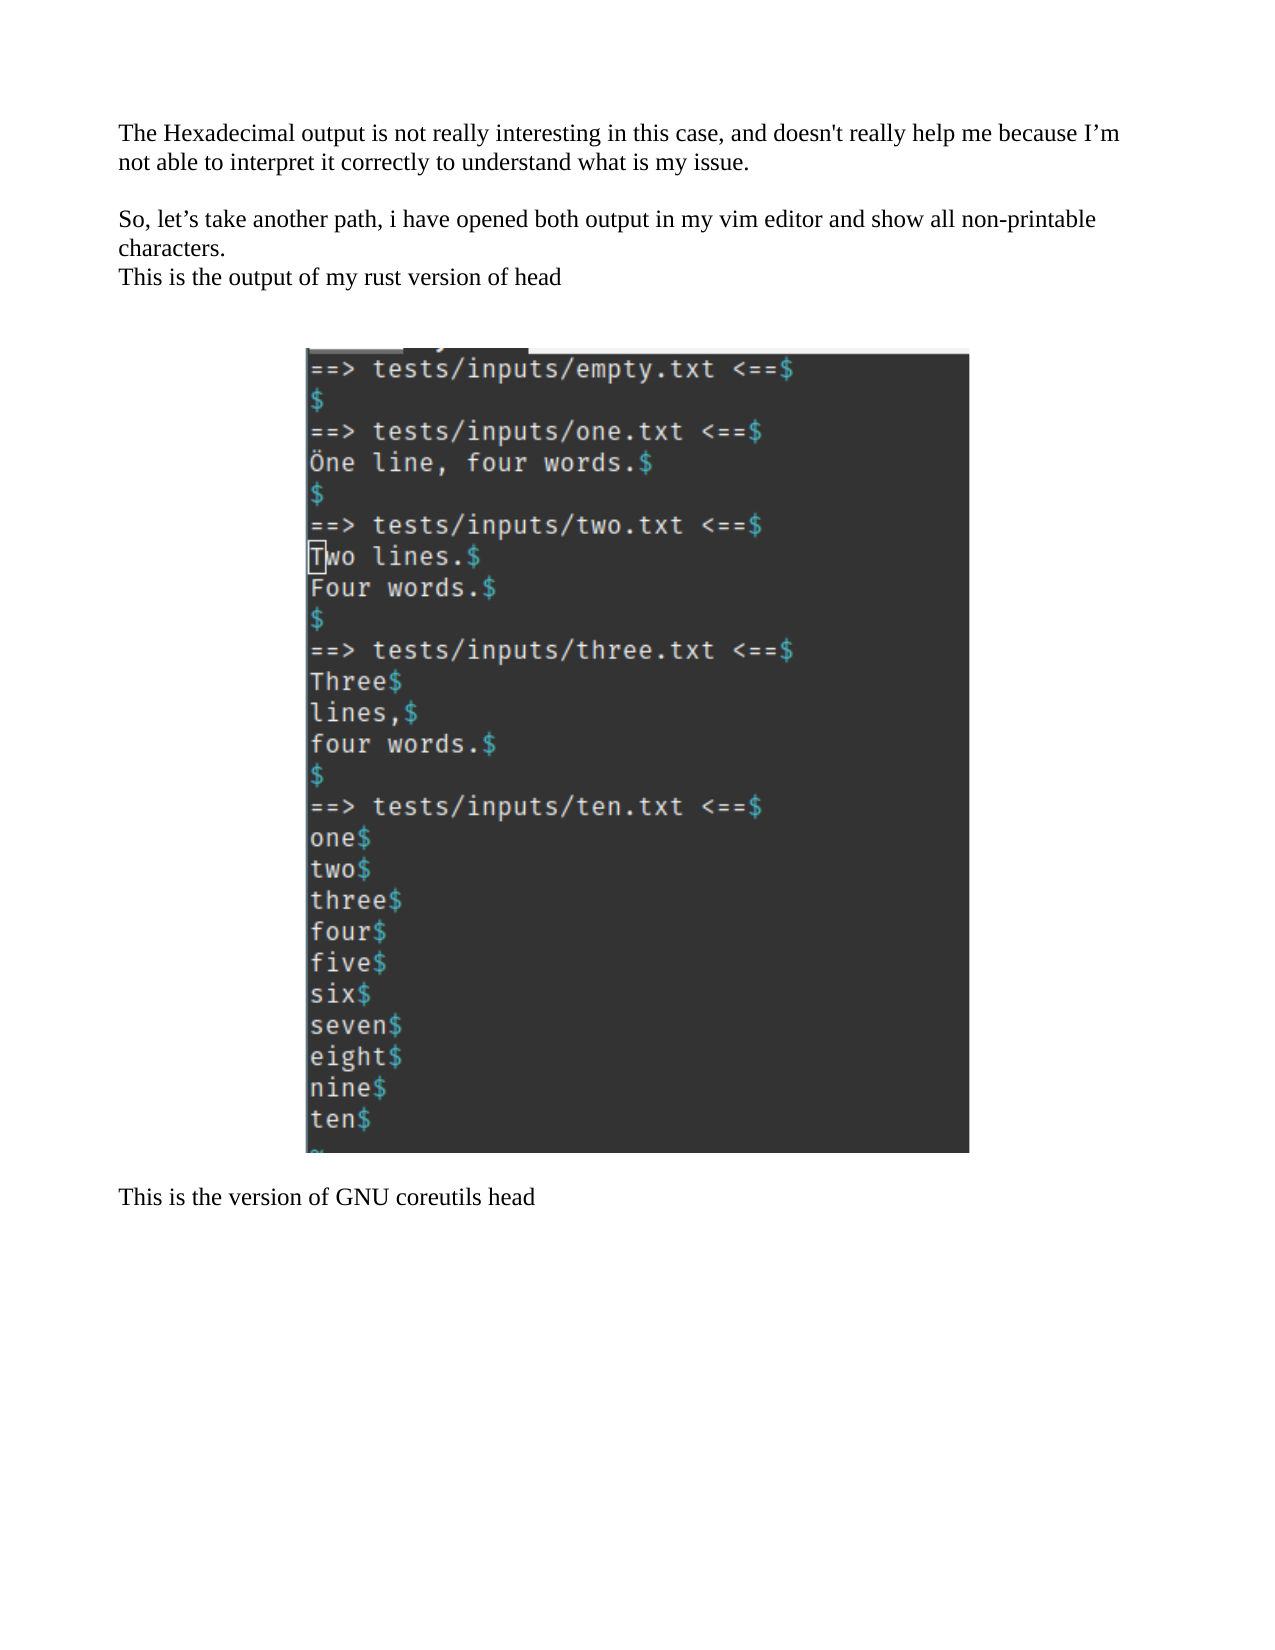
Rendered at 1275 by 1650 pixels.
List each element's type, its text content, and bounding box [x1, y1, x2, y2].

text This is the version of GNU coreutils head [118, 1182, 1157, 1211]
text The Hexadecimal output is not really interesting in this case, and doesn't really help me because I’m not able to interpret it correctly to understand what is my issue. [118, 118, 1157, 176]
text This is the output of my rust version of head [118, 262, 1157, 291]
picture [305, 348, 970, 1153]
text So, let’s take another path, i have opened both output in my vim editor and show all non-printable characters. [118, 204, 1157, 262]
